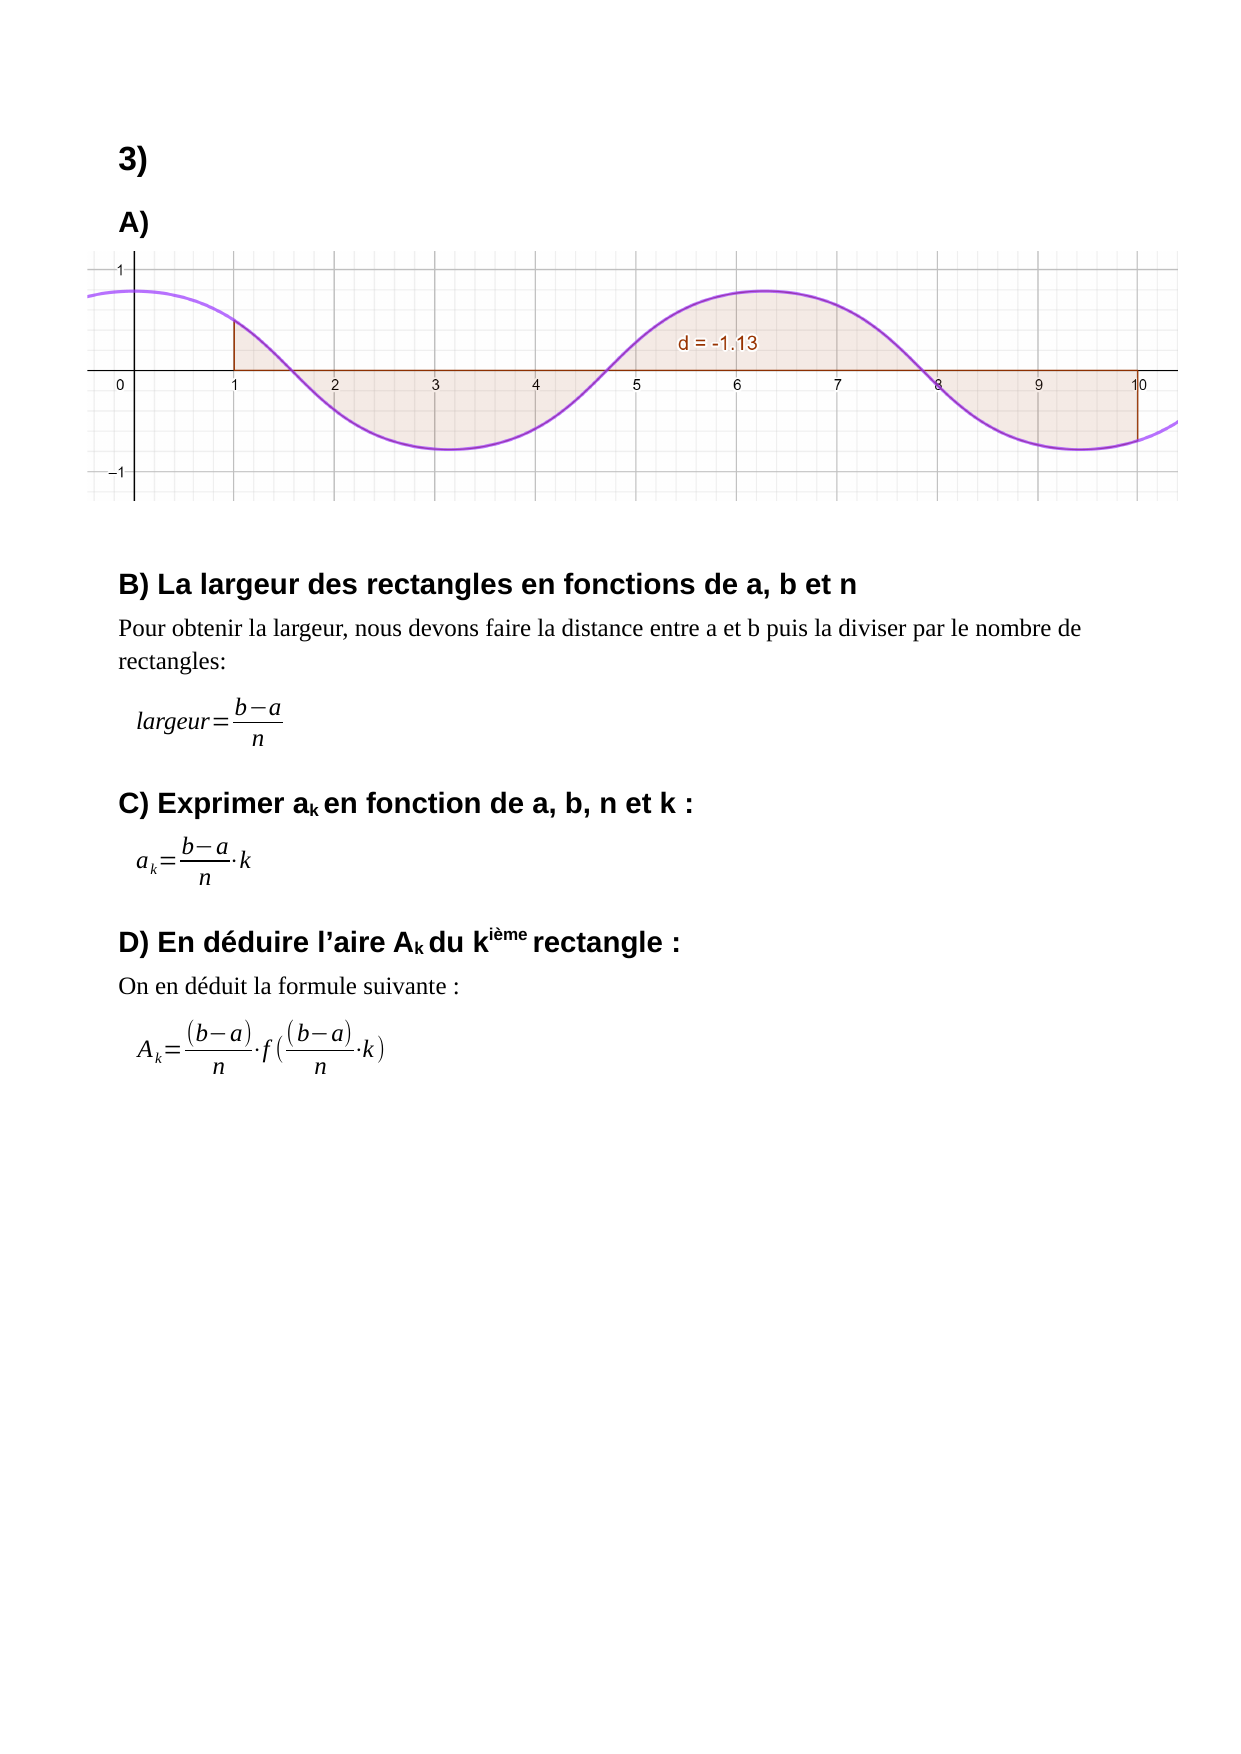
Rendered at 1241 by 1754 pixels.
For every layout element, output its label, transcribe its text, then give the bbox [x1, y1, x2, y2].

subtitle B) La largeur des rectangles en fonctions de a, b et n [118, 567, 1122, 600]
picture [87, 251, 1178, 501]
subtitle D) En déduire l’aire Ak du kième rectangle : [118, 924, 1122, 958]
subtitle 3) [118, 139, 1122, 178]
subtitle C) Exprimer ak en fonction de a, b, n et k : [118, 786, 1122, 820]
text On en déduit la formule suivante : [118, 971, 1122, 999]
subtitle A) [118, 205, 1122, 238]
text Pour obtenir la largeur, nous devons faire la distance entre a et b puis la diviser par le nombre de rectangles: [118, 613, 1122, 675]
